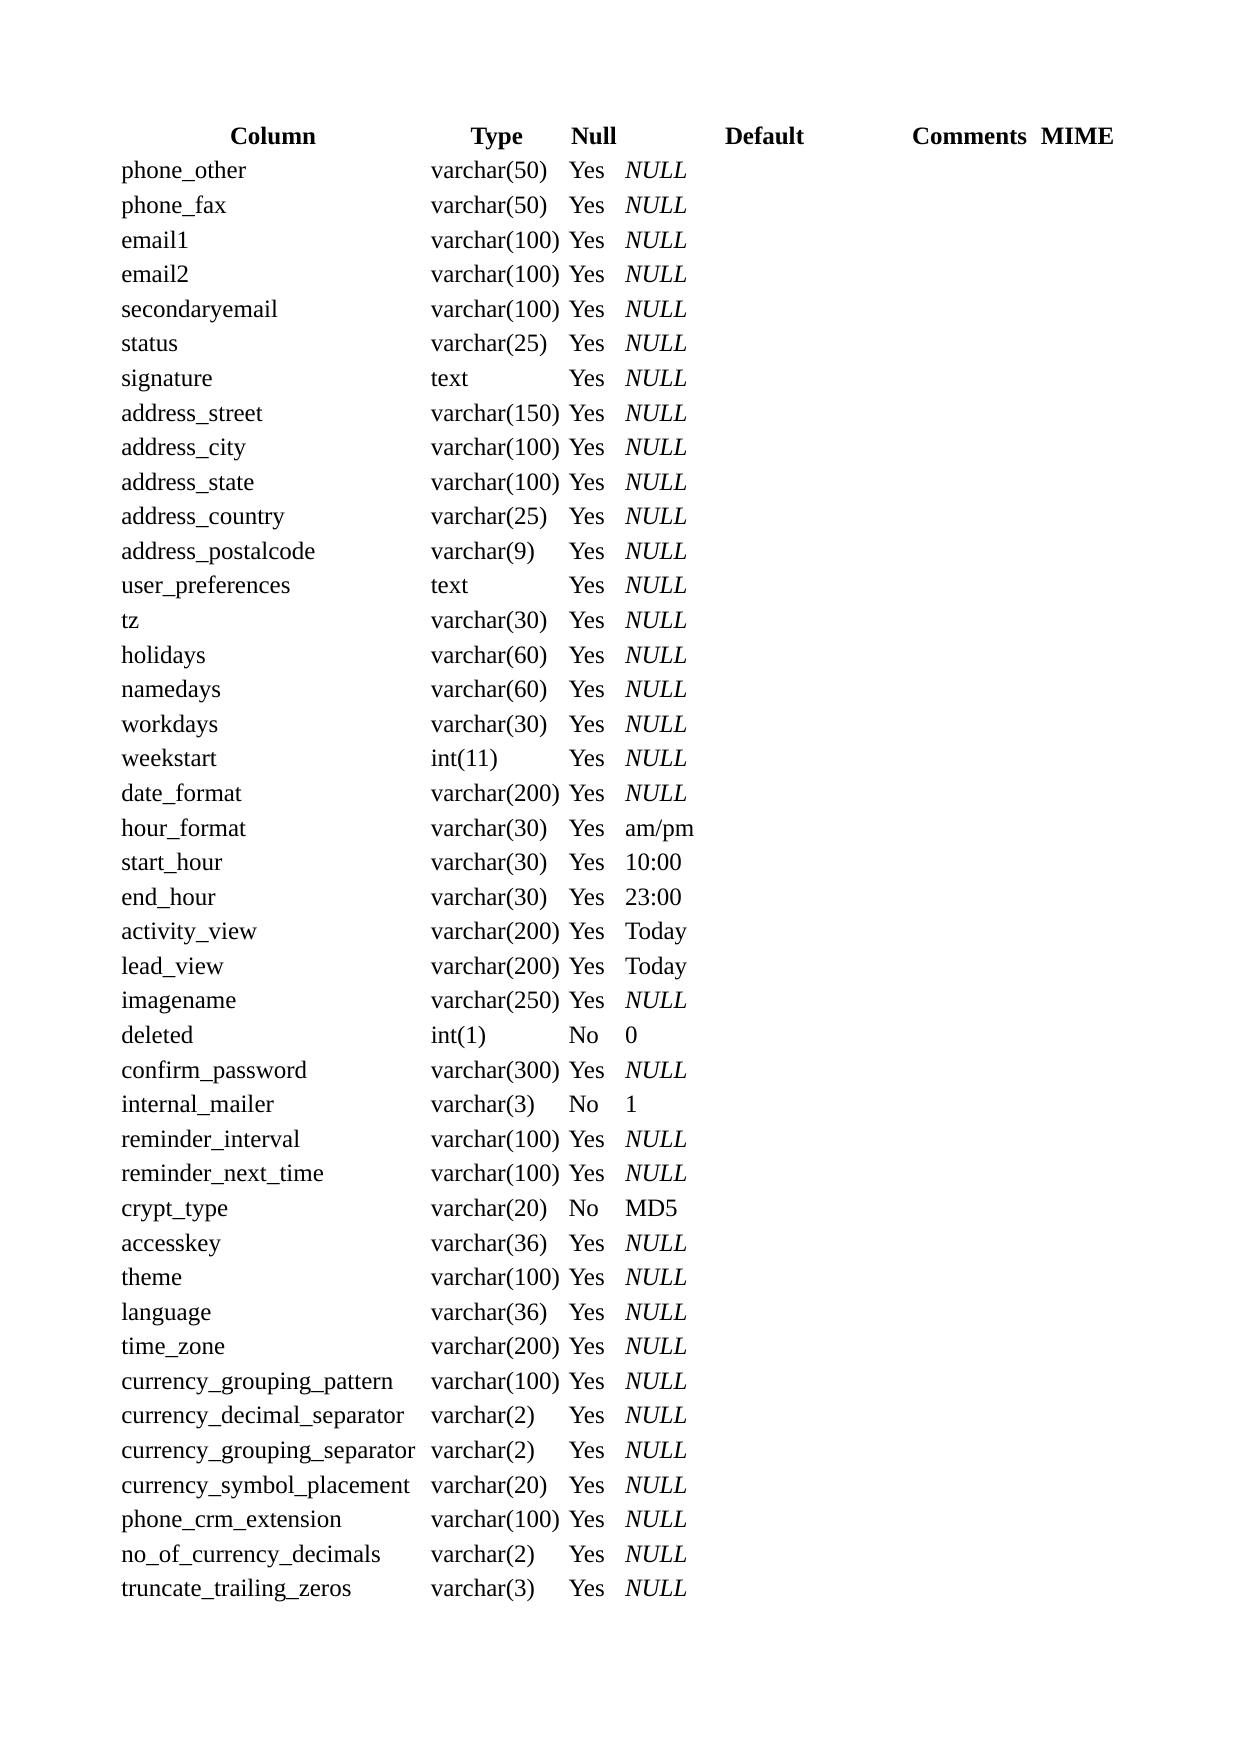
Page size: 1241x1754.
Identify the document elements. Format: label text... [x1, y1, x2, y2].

table_cell varchar(20) [428, 1190, 565, 1225]
table_cell varchar(30) [428, 602, 565, 637]
table_cell NULL [622, 153, 907, 187]
table_cell No [565, 1190, 622, 1225]
table_cell address_state [118, 464, 428, 498]
table_cell NULL [622, 1225, 907, 1259]
table_cell varchar(200) [428, 948, 565, 983]
table_cell [1033, 1432, 1122, 1467]
table_cell varchar(100) [428, 1121, 565, 1156]
table_cell varchar(200) [428, 1329, 565, 1363]
table_cell [1033, 1467, 1122, 1501]
table_cell address_country [118, 499, 428, 533]
table_cell 1 [622, 1086, 907, 1121]
table_cell varchar(20) [428, 1467, 565, 1501]
table_cell reminder_next_time [118, 1156, 428, 1190]
table_cell NULL [622, 256, 907, 291]
table_cell [907, 1467, 1032, 1501]
table_cell Yes [565, 810, 622, 844]
table_cell [907, 1225, 1032, 1259]
table_cell [907, 810, 1032, 844]
table_cell NULL [622, 1363, 907, 1398]
table_cell [1033, 568, 1122, 602]
table_cell [1033, 326, 1122, 360]
table_cell Yes [565, 326, 622, 360]
table_cell crypt_type [118, 1190, 428, 1225]
table_header Null [565, 118, 622, 153]
table_cell Yes [565, 256, 622, 291]
table_cell email2 [118, 256, 428, 291]
table_cell NULL [622, 1467, 907, 1501]
table_cell [907, 533, 1032, 568]
table_cell [907, 1571, 1032, 1605]
table_cell NULL [622, 1398, 907, 1432]
table_cell internal_mailer [118, 1086, 428, 1121]
table_cell varchar(250) [428, 983, 565, 1017]
table_cell [907, 1432, 1032, 1467]
table_cell varchar(100) [428, 291, 565, 326]
table_cell [907, 602, 1032, 637]
table_cell date_format [118, 775, 428, 810]
table_cell Yes [565, 1467, 622, 1501]
table_cell NULL [622, 1501, 907, 1536]
table_cell phone_fax [118, 187, 428, 222]
table_cell varchar(100) [428, 1259, 565, 1294]
table_cell Today [622, 914, 907, 948]
table_cell varchar(150) [428, 395, 565, 429]
table_cell no_of_currency_decimals [118, 1536, 428, 1571]
table_cell [907, 1294, 1032, 1328]
table_cell Yes [565, 464, 622, 498]
table_cell NULL [622, 533, 907, 568]
table_cell No [565, 1017, 622, 1052]
table_cell int(1) [428, 1017, 565, 1052]
table_cell status [118, 326, 428, 360]
table_cell [907, 395, 1032, 429]
table_cell text [428, 568, 565, 602]
table_cell secondaryemail [118, 291, 428, 326]
table_cell [1033, 395, 1122, 429]
table_cell Yes [565, 395, 622, 429]
table_cell reminder_interval [118, 1121, 428, 1156]
table_cell activity_view [118, 914, 428, 948]
table_header Column [118, 118, 428, 153]
table_cell [1033, 1259, 1122, 1294]
table_cell NULL [622, 775, 907, 810]
table_cell Yes [565, 153, 622, 187]
table_cell Yes [565, 1225, 622, 1259]
table_cell NULL [622, 1536, 907, 1571]
table_cell [907, 326, 1032, 360]
table_cell [1033, 360, 1122, 395]
table_cell hour_format [118, 810, 428, 844]
table_cell address_postalcode [118, 533, 428, 568]
table_cell varchar(36) [428, 1294, 565, 1328]
table_cell NULL [622, 395, 907, 429]
table_cell [907, 1536, 1032, 1571]
table_cell [1033, 464, 1122, 498]
table_cell [907, 429, 1032, 464]
table_header Default [622, 118, 907, 153]
table_cell [1033, 741, 1122, 775]
table_cell Yes [565, 775, 622, 810]
table_cell end_hour [118, 879, 428, 913]
table_cell [1033, 1121, 1122, 1156]
table_cell NULL [622, 1432, 907, 1467]
table_cell [1033, 1329, 1122, 1363]
table_cell lead_view [118, 948, 428, 983]
table_cell Today [622, 948, 907, 983]
table_cell user_preferences [118, 568, 428, 602]
table_cell [1033, 671, 1122, 706]
table_cell Yes [565, 706, 622, 741]
table_cell varchar(100) [428, 222, 565, 256]
table_cell [907, 637, 1032, 671]
table_cell workdays [118, 706, 428, 741]
table_cell [907, 1363, 1032, 1398]
table_cell [1033, 1536, 1122, 1571]
table_cell start_hour [118, 844, 428, 879]
table_cell [1033, 983, 1122, 1017]
table_cell Yes [565, 1536, 622, 1571]
table_cell currency_grouping_separator [118, 1432, 428, 1467]
table_cell NULL [622, 602, 907, 637]
table_cell [907, 671, 1032, 706]
table_cell varchar(60) [428, 637, 565, 671]
table_cell [907, 983, 1032, 1017]
table_cell [1033, 775, 1122, 810]
table_cell [1033, 291, 1122, 326]
table_cell NULL [622, 983, 907, 1017]
table_cell [907, 464, 1032, 498]
table_cell NULL [622, 360, 907, 395]
table_cell Yes [565, 222, 622, 256]
table_cell 0 [622, 1017, 907, 1052]
table_cell NULL [622, 1121, 907, 1156]
table_cell varchar(25) [428, 326, 565, 360]
table_cell varchar(100) [428, 1363, 565, 1398]
table_cell phone_crm_extension [118, 1501, 428, 1536]
table_cell NULL [622, 326, 907, 360]
table_cell NULL [622, 1329, 907, 1363]
table_cell [1033, 810, 1122, 844]
table_cell Yes [565, 1156, 622, 1190]
table_cell confirm_password [118, 1052, 428, 1086]
table_cell currency_decimal_separator [118, 1398, 428, 1432]
table_cell Yes [565, 533, 622, 568]
table_cell Yes [565, 983, 622, 1017]
table_cell Yes [565, 1259, 622, 1294]
table_cell currency_grouping_pattern [118, 1363, 428, 1398]
table_cell varchar(200) [428, 775, 565, 810]
table_cell signature [118, 360, 428, 395]
table_cell [907, 360, 1032, 395]
table_cell [907, 187, 1032, 222]
table_cell varchar(30) [428, 879, 565, 913]
table_cell NULL [622, 291, 907, 326]
table_cell [1033, 499, 1122, 533]
table_cell varchar(30) [428, 706, 565, 741]
table_cell [1033, 256, 1122, 291]
table_cell NULL [622, 187, 907, 222]
table_cell Yes [565, 499, 622, 533]
table_cell [1033, 706, 1122, 741]
table_cell Yes [565, 948, 622, 983]
table_cell [1033, 1398, 1122, 1432]
table_cell varchar(100) [428, 464, 565, 498]
table_cell Yes [565, 602, 622, 637]
table_cell Yes [565, 914, 622, 948]
table_cell NULL [622, 1259, 907, 1294]
table_cell [907, 844, 1032, 879]
table_cell Yes [565, 360, 622, 395]
table_cell [907, 256, 1032, 291]
table_cell [907, 1501, 1032, 1536]
table_cell [1033, 1571, 1122, 1605]
table_cell [907, 914, 1032, 948]
table_cell varchar(2) [428, 1432, 565, 1467]
table_cell [1033, 637, 1122, 671]
table_cell Yes [565, 637, 622, 671]
table_cell address_city [118, 429, 428, 464]
table_cell varchar(2) [428, 1536, 565, 1571]
table_cell [907, 1190, 1032, 1225]
table_cell varchar(30) [428, 810, 565, 844]
table_cell [907, 1156, 1032, 1190]
table_cell tz [118, 602, 428, 637]
table_cell [1033, 844, 1122, 879]
table_cell [907, 879, 1032, 913]
table_cell Yes [565, 568, 622, 602]
table_cell [1033, 429, 1122, 464]
table_cell varchar(300) [428, 1052, 565, 1086]
table_cell [1033, 1501, 1122, 1536]
table_cell NULL [622, 671, 907, 706]
table_cell varchar(50) [428, 187, 565, 222]
table_cell Yes [565, 1501, 622, 1536]
table_header Type [428, 118, 565, 153]
table_cell varchar(30) [428, 844, 565, 879]
table_cell Yes [565, 1363, 622, 1398]
table_cell Yes [565, 1052, 622, 1086]
table_cell [907, 1017, 1032, 1052]
table_header Comments [907, 118, 1032, 153]
table_cell email1 [118, 222, 428, 256]
table_cell NULL [622, 741, 907, 775]
table_cell [907, 775, 1032, 810]
table_cell varchar(100) [428, 1501, 565, 1536]
table_cell varchar(9) [428, 533, 565, 568]
table_cell Yes [565, 671, 622, 706]
table_cell varchar(100) [428, 429, 565, 464]
table_cell Yes [565, 1571, 622, 1605]
table_cell 10:00 [622, 844, 907, 879]
table_cell [1033, 948, 1122, 983]
table_cell [1033, 1017, 1122, 1052]
table_cell varchar(2) [428, 1398, 565, 1432]
table_cell [1033, 879, 1122, 913]
table_cell MD5 [622, 1190, 907, 1225]
table_cell [907, 741, 1032, 775]
table_cell Yes [565, 1398, 622, 1432]
table_cell Yes [565, 879, 622, 913]
table_cell theme [118, 1259, 428, 1294]
table_cell No [565, 1086, 622, 1121]
table_cell currency_symbol_placement [118, 1467, 428, 1501]
table_cell [1033, 1156, 1122, 1190]
table_cell NULL [622, 1052, 907, 1086]
table_cell NULL [622, 706, 907, 741]
table_cell [1033, 153, 1122, 187]
table_cell Yes [565, 1432, 622, 1467]
table_cell [907, 1121, 1032, 1156]
table_cell [1033, 1190, 1122, 1225]
table_cell varchar(100) [428, 1156, 565, 1190]
table_cell Yes [565, 1329, 622, 1363]
table_cell accesskey [118, 1225, 428, 1259]
table_cell varchar(50) [428, 153, 565, 187]
table_cell NULL [622, 222, 907, 256]
table_cell imagename [118, 983, 428, 1017]
table_cell Yes [565, 291, 622, 326]
table_cell [1033, 1363, 1122, 1398]
table_cell [907, 222, 1032, 256]
table_cell phone_other [118, 153, 428, 187]
table_cell [1033, 1052, 1122, 1086]
table_cell truncate_trailing_zeros [118, 1571, 428, 1605]
table_cell [1033, 1225, 1122, 1259]
table_cell [907, 1259, 1032, 1294]
table_cell Yes [565, 187, 622, 222]
table_cell am/pm [622, 810, 907, 844]
table_cell NULL [622, 1294, 907, 1328]
table_cell deleted [118, 1017, 428, 1052]
table_cell language [118, 1294, 428, 1328]
table_cell [907, 1086, 1032, 1121]
table_cell varchar(25) [428, 499, 565, 533]
table_cell [1033, 914, 1122, 948]
table_cell Yes [565, 1294, 622, 1328]
table_cell [1033, 1086, 1122, 1121]
table_cell varchar(200) [428, 914, 565, 948]
table_cell 23:00 [622, 879, 907, 913]
table_cell [1033, 187, 1122, 222]
table_cell [907, 706, 1032, 741]
table_cell [907, 291, 1032, 326]
table_cell varchar(36) [428, 1225, 565, 1259]
table_cell [907, 568, 1032, 602]
table_cell NULL [622, 1156, 907, 1190]
table_cell NULL [622, 568, 907, 602]
table_cell holidays [118, 637, 428, 671]
table_cell NULL [622, 637, 907, 671]
table_cell [907, 1329, 1032, 1363]
table_cell [907, 499, 1032, 533]
table_cell [1033, 222, 1122, 256]
table_cell varchar(100) [428, 256, 565, 291]
table_cell NULL [622, 1571, 907, 1605]
table_cell varchar(60) [428, 671, 565, 706]
table_cell Yes [565, 1121, 622, 1156]
table_cell address_street [118, 395, 428, 429]
table_cell [907, 153, 1032, 187]
table_cell time_zone [118, 1329, 428, 1363]
table_cell varchar(3) [428, 1086, 565, 1121]
table_cell NULL [622, 464, 907, 498]
table_cell namedays [118, 671, 428, 706]
table_cell [1033, 533, 1122, 568]
table_cell int(11) [428, 741, 565, 775]
table_cell NULL [622, 429, 907, 464]
table_cell [907, 1052, 1032, 1086]
table_header MIME [1033, 118, 1122, 153]
table_cell [907, 1398, 1032, 1432]
table_cell Yes [565, 429, 622, 464]
table_cell [1033, 602, 1122, 637]
table_cell weekstart [118, 741, 428, 775]
table_cell [1033, 1294, 1122, 1328]
table_cell Yes [565, 844, 622, 879]
table_cell text [428, 360, 565, 395]
table_cell NULL [622, 499, 907, 533]
table_cell varchar(3) [428, 1571, 565, 1605]
table_cell Yes [565, 741, 622, 775]
table_cell [907, 948, 1032, 983]
